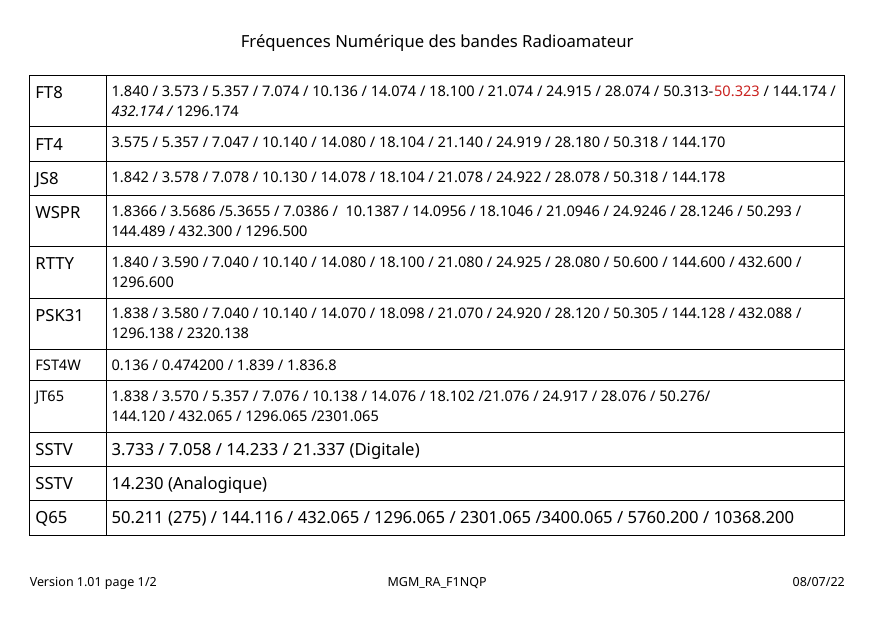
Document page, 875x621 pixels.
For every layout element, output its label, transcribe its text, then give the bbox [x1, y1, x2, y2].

table_cell 14.230 (Analogique) [107, 467, 844, 500]
table_cell JS8 [30, 162, 106, 195]
table_cell 1.842 / 3.578 / 7.078 / 10.130 / 14.078 / 18.104 / 21.078 / 24.922 / 28.078 / 50.318 / 144.178 [107, 162, 844, 195]
table_header 1.840 / 3.573 / 5.357 / 7.074 / 10.136 / 14.074 / 18.100 / 21.074 / 24.915 / 28.074 / 50.313-50.323 / 144.174 / 432.174 / 1296.174 [107, 76, 844, 126]
table_cell PSK31 [30, 299, 106, 349]
table_cell JT65 [30, 381, 106, 432]
table_header FT8 [30, 76, 106, 126]
table_cell 1.838 / 3.580 / 7.040 / 10.140 / 14.070 / 18.098 / 21.070 / 24.920 / 28.120 / 50.305 / 144.128 / 432.088 / 1296.138 / 2320.138 [107, 299, 844, 349]
table_cell 1.8366 / 3.5686 /5.3655 / 7.0386 / 10.1387 / 14.0956 / 18.1046 / 21.0946 / 24.9246 / 28.1246 / 50.293 / 144.489 / 432.300 / 1296.500 [107, 196, 844, 246]
table_cell 1.838 / 3.570 / 5.357 / 7.076 / 10.138 / 14.076 / 18.102 /21.076 / 24.917 / 28.076 / 50.276/ 144.120 / 432.065 / 1296.065 /2301.065 [107, 381, 844, 432]
table_cell SSTV [30, 433, 106, 466]
table_cell 0.136 / 0.474200 / 1.839 / 1.836.8 [107, 350, 844, 380]
table_cell 3.733 / 7.058 / 14.233 / 21.337 (Digitale) [107, 433, 844, 466]
table_cell WSPR [30, 196, 106, 246]
table_cell SSTV [30, 467, 106, 500]
text Fréquences Numérique des bandes Radioamateur [29, 29, 844, 52]
table_cell FT4 [30, 127, 106, 161]
table_cell FST4W [30, 350, 106, 380]
table_cell Q65 [30, 501, 106, 534]
table_cell 50.211 (275) / 144.116 / 432.065 / 1296.065 / 2301.065 /3400.065 / 5760.200 / 10368.200 [107, 501, 844, 534]
table_cell 1.840 / 3.590 / 7.040 / 10.140 / 14.080 / 18.100 / 21.080 / 24.925 / 28.080 / 50.600 / 144.600 / 432.600 / 1296.600 [107, 247, 844, 297]
table_cell 3.575 / 5.357 / 7.047 / 10.140 / 14.080 / 18.104 / 21.140 / 24.919 / 28.180 / 50.318 / 144.170 [107, 127, 844, 161]
table_cell RTTY [30, 247, 106, 297]
